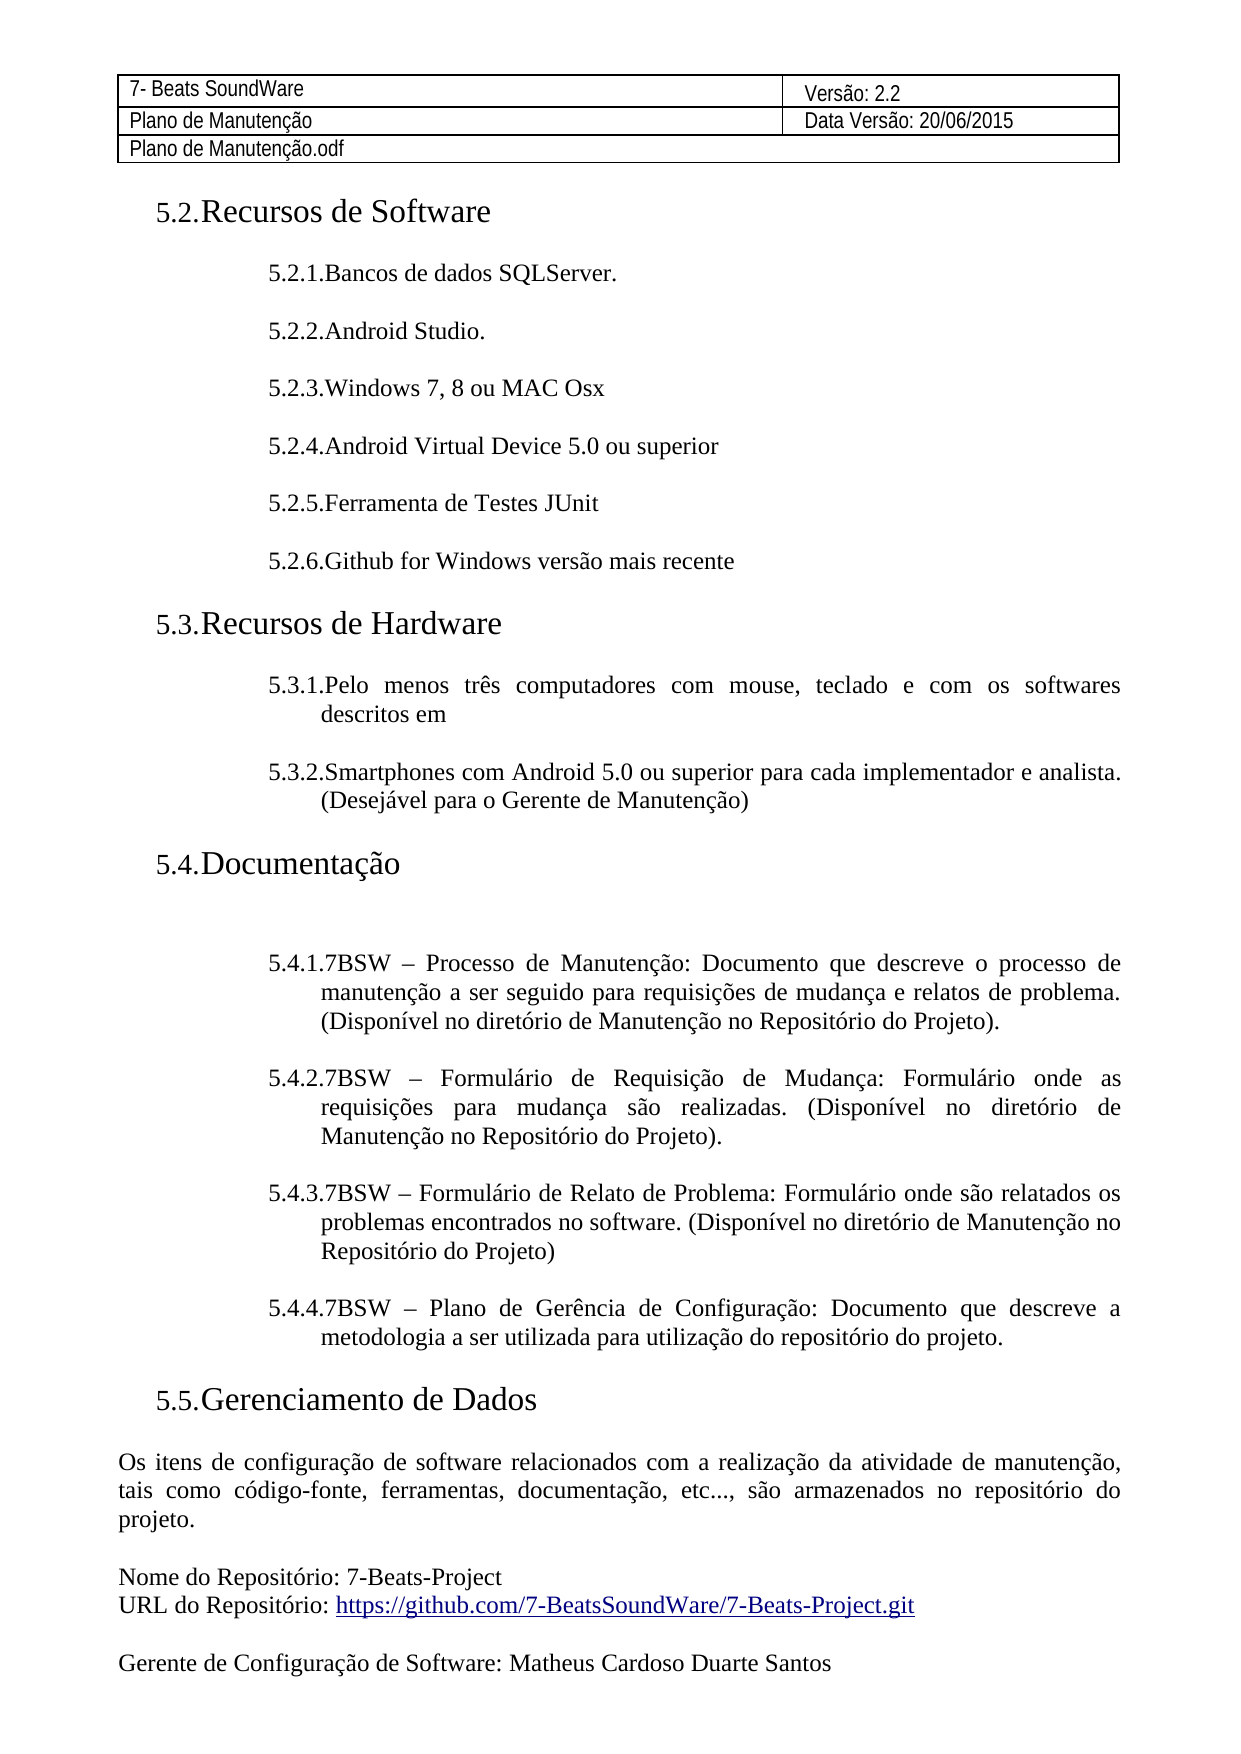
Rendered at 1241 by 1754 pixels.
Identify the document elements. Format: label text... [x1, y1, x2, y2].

list Smartphones com Android 5.0 ou superior para cada implementador e analista. (Desejável para o Gerente de Manutenção) [268, 757, 1122, 814]
subtitle Nome do Repositório: 7-Beats-Project [118, 1562, 1122, 1591]
list Recursos de Software [156, 191, 1122, 230]
list Windows 7, 8 ou MAC Osx [268, 373, 1122, 402]
subtitle Gerente de Configuração de Software: Matheus Cardoso Duarte Santos [118, 1648, 1122, 1677]
subtitle URL do Repositório: https://github.com/7-BeatsSoundWare/7-Beats-Project.git [118, 1591, 1122, 1619]
list Android Virtual Device 5.0 ou superior [268, 431, 1122, 460]
list 7BSW – Formulário de Requisição de Mudança: Formulário onde as requisições para mudança são realizadas. (Disponível no diretório de Manutenção no Repositório do Projeto). [268, 1063, 1122, 1150]
list 7BSW – Processo de Manutenção: Documento que descreve o processo de manutenção a ser seguido para requisições de mudança e relatos de problema. (Disponível no diretório de Manutenção no Repositório do Projeto). [268, 948, 1122, 1035]
list Documentação [156, 843, 1122, 881]
list Gerenciamento de Dados [156, 1380, 1122, 1418]
list Ferramenta de Testes JUnit [268, 488, 1122, 517]
list 7BSW – Plano de Gerência de Configuração: Documento que descreve a metodologia a ser utilizada para utilização do repositório do projeto. [268, 1293, 1122, 1351]
list Bancos de dados SQLServer. [268, 258, 1122, 287]
subtitle Os itens de configuração de software relacionados com a realização da atividade de manutenção, tais como código-fonte, ferramentas, documentação, etc..., são armazenados no repositório do projeto. [118, 1447, 1122, 1533]
list Pelo menos três computadores com mouse, teclado e com os softwares descritos em [268, 671, 1122, 728]
list 7BSW – Formulário de Relato de Problema: Formulário onde são relatados os problemas encontrados no software. (Disponível no diretório de Manutenção no Repositório do Projeto) [268, 1178, 1122, 1265]
list Github for Windows versão mais recente [268, 546, 1122, 575]
list Recursos de Hardware [156, 603, 1122, 642]
list Android Studio. [268, 316, 1122, 345]
